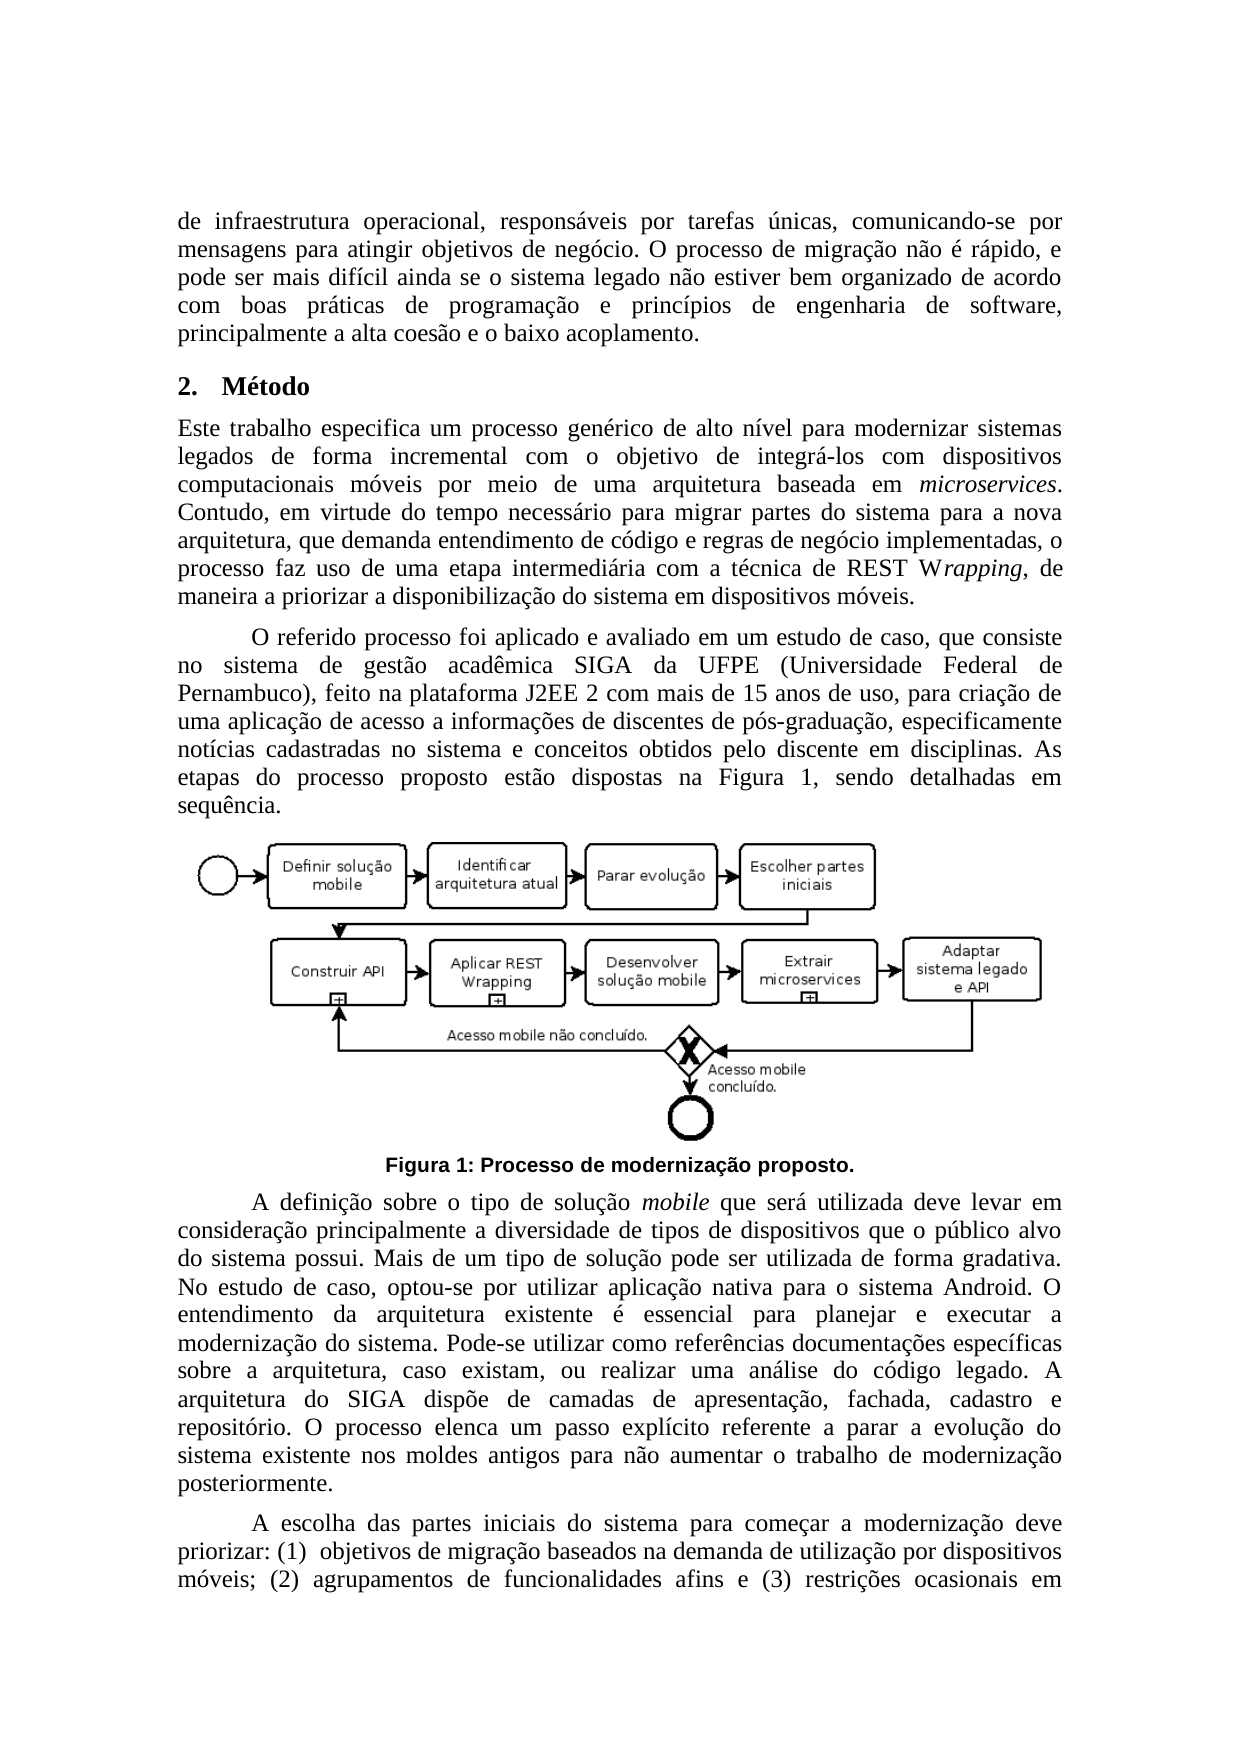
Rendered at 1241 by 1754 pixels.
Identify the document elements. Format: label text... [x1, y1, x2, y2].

title Método [177, 372, 1063, 402]
text A escolha das partes iniciais do sistema para começar a modernização deve priorizar: (1) objetivos de migração baseados na demanda de utilização por dispositivos móveis; (2) agrupamentos de funcionalidades afins e (3) restrições ocasionais em [177, 1509, 1063, 1593]
text A definição sobre o tipo de solução mobile que será utilizada deve levar em consideração principalmente a diversidade de tipos de dispositivos que o público alvo do sistema possui. Mais de um tipo de solução pode ser utilizada de forma gradativa. No estudo de caso, optou-se por utilizar aplicação nativa para o sistema Android. O entendimento da arquitetura existente é essencial para planejar e executar a modernização do sistema. Pode-se utilizar como referências documentações específicas sobre a arquitetura, caso existam, ou realizar uma análise do código legado. A arquitetura do SIGA dispõe de camadas de apresentação, fachada, cadastro e repositório. O processo elenca um passo explícito referente a parar a evolução do sistema existente nos moldes antigos para não aumentar o trabalho de modernização posteriormente. [177, 830, 1063, 1497]
text O referido processo foi aplicado e avaliado em um estudo de caso, que consiste no sistema de gestão acadêmica SIGA da UFPE (Universidade Federal de Pernambuco), feito na plataforma J2EE 2 com mais de 15 anos de uso, para criação de uma aplicação de acesso a informações de discentes de pós-graduação, especificamente notícias cadastradas no sistema e conceitos obtidos pelo discente em disciplinas. As etapas do processo proposto estão dispostas na Figura 1, sendo detalhadas em sequência. [177, 622, 1063, 819]
text Este trabalho especifica um processo genérico de alto nível para modernizar sistemas legados de forma incremental com o objetivo de integrá-los com dispositivos computacionais móveis por meio de uma arquitetura baseada em microservices. Contudo, em virtude do tempo necessário para migrar partes do sistema para a nova arquitetura, que demanda entendimento de código e regras de negócio implementadas, o processo faz uso de uma etapa intermediária com a técnica de REST Wrapping, de maneira a priorizar a disponibilização do sistema em dispositivos móveis. [177, 414, 1063, 610]
text de infraestrutura operacional, responsáveis por tarefas únicas, comunicando-se por mensagens para atingir objetivos de negócio. O processo de migração não é rápido, e pode ser mais difícil ainda se o sistema legado não estiver bem organizado de acordo com boas práticas de programação e princípios de engenharia de software, principalmente a alta coesão e o baixo acoplamento. [177, 207, 1063, 347]
text Figura 1: Processo de modernização proposto. [245, 1142, 996, 1177]
picture [197, 842, 1043, 1142]
